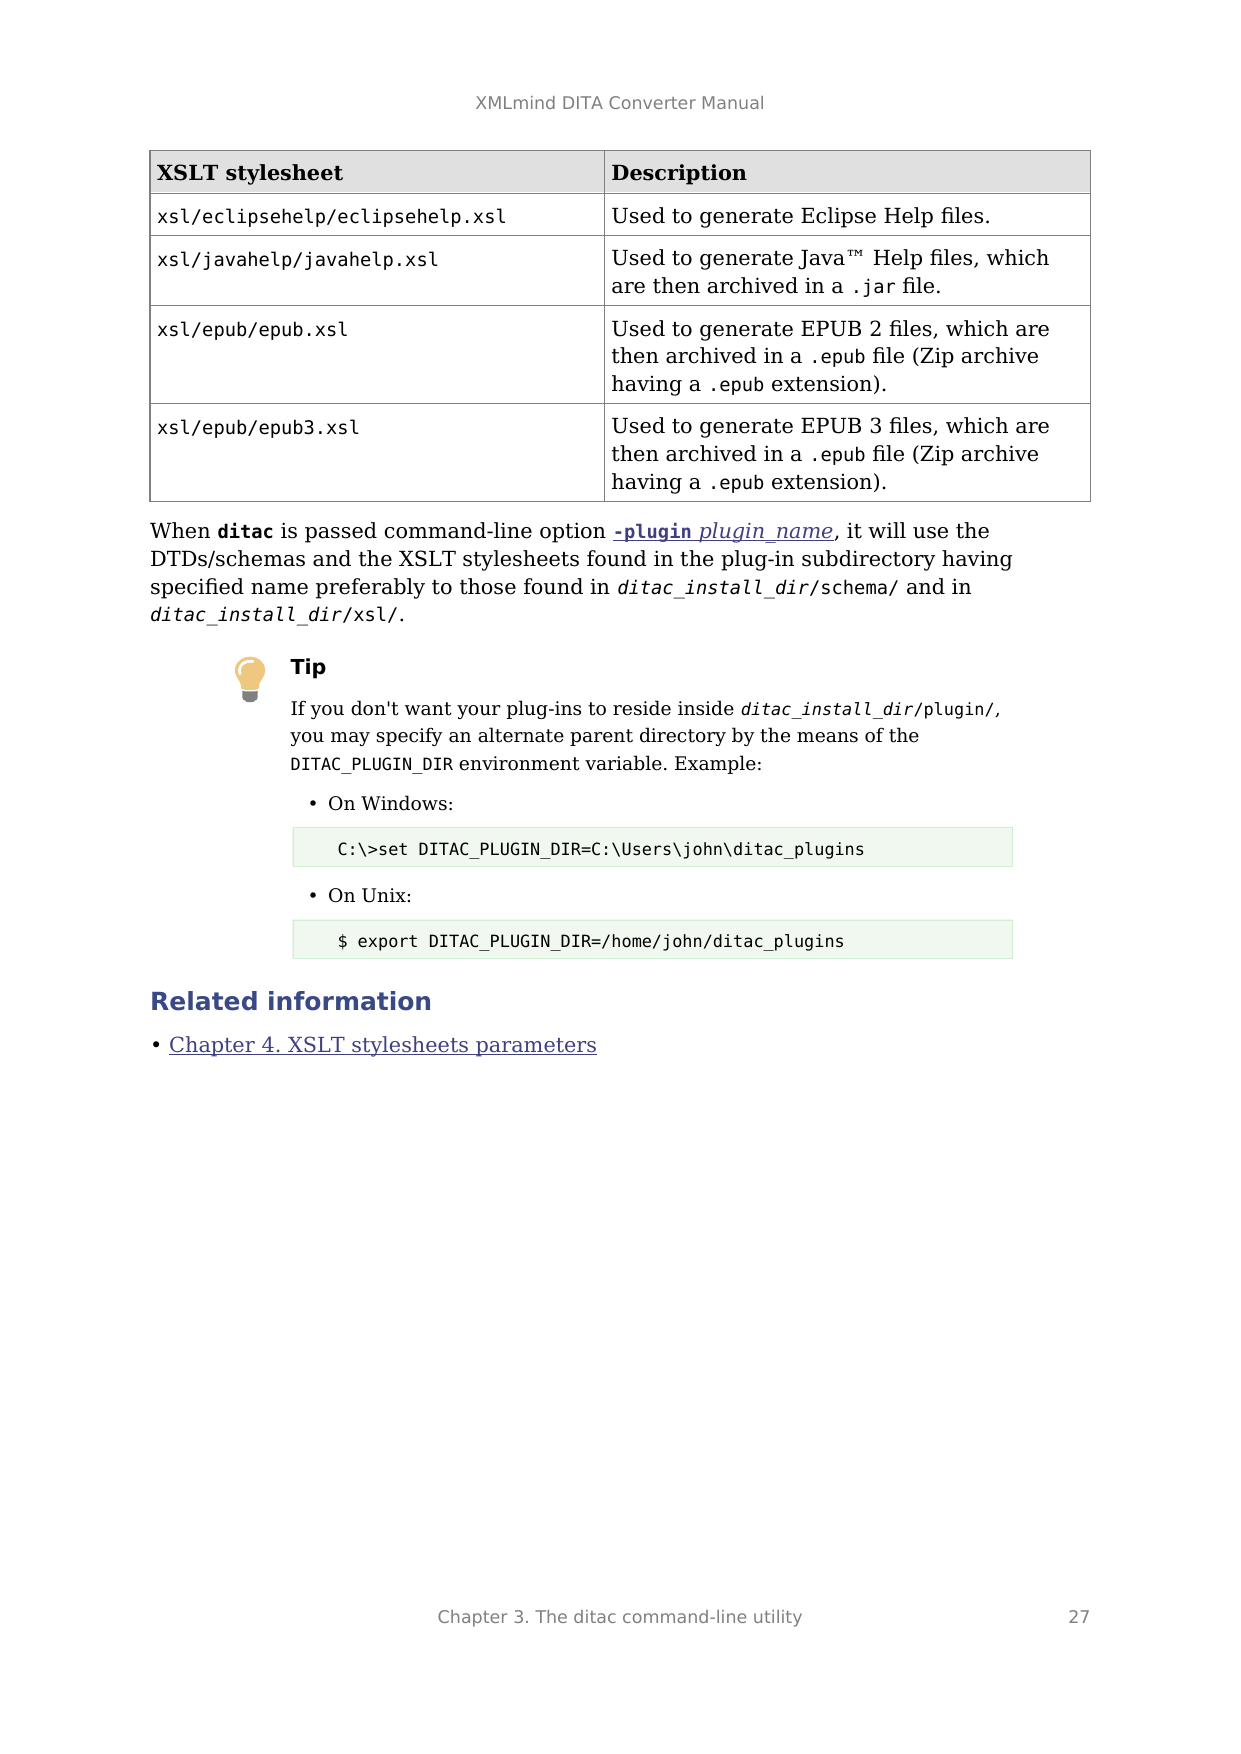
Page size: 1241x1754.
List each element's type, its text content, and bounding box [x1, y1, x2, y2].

table_cell Used to generate Eclipse Help files. [605, 194, 1090, 235]
table_header Description [605, 151, 1090, 192]
table_cell xsl/javahelp/javahelp.xsl [151, 236, 604, 305]
table_header [225, 654, 290, 959]
table_cell xsl/epub/epub.xsl [151, 306, 604, 403]
table_header Tip If you don't want your plug-ins to reside inside ditac_install_dir/plugin/, you may specify an alternate parent directory by the means of the DITAC_PLUGIN_DIR environment variable. Example: On Windows: C:\>set DITAC_PLUGIN_DIR=C:\Users\john\ditac_plugins On Unix: $ export DITAC_PLUGIN_DIR=/home/john/ditac_plugins [290, 654, 1015, 959]
table_cell Used to generate EPUB 3 files, which are then archived in a .epub file (Zip archive having a .epub extension). [605, 404, 1090, 501]
table_cell Used to generate EPUB 2 files, which are then archived in a .epub file (Zip archive having a .epub extension). [605, 306, 1090, 403]
table_header XSLT stylesheet [151, 151, 604, 192]
table_cell Used to generate Java™ Help files, which are then archived in a .jar file. [605, 236, 1090, 305]
table_cell xsl/eclipsehelp/eclipsehelp.xsl [151, 194, 604, 235]
table_cell xsl/epub/epub3.xsl [151, 404, 604, 501]
text Related information [150, 987, 1090, 1016]
text • Chapter 4. XSLT stylesheets parameters [150, 1030, 1090, 1057]
text When ditac is passed command-line option -plugin plugin_name, it will use the DTDs/schemas and the XSLT stylesheets found in the plug-in subdirectory having specified name preferably to those found in ditac_install_dir/schema/ and in ditac_install_dir/xsl/. [150, 516, 1090, 627]
